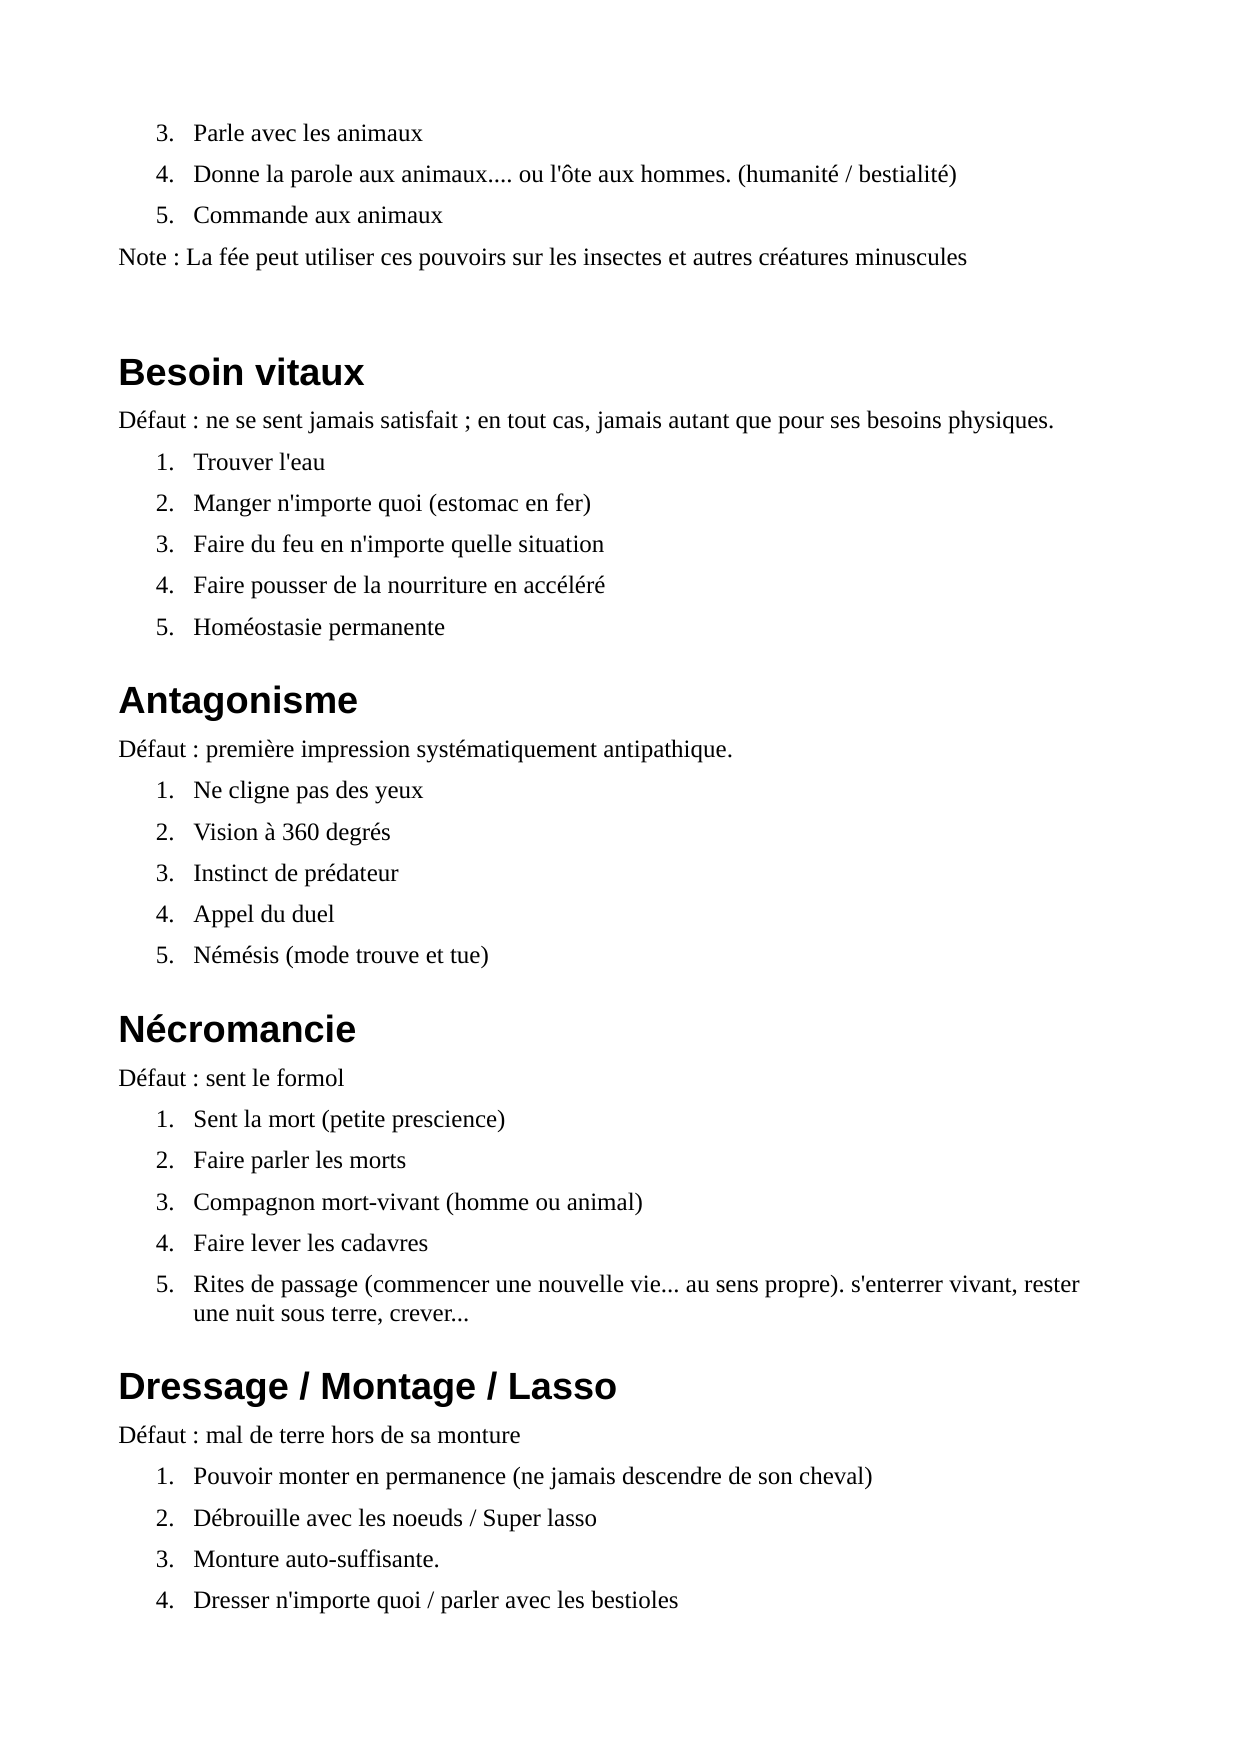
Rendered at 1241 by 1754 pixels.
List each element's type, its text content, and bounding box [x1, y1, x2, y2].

list Ne cligne pas des yeux [156, 775, 1122, 804]
list Homéostasie permanente [156, 612, 1122, 641]
text Défaut : sent le formol [118, 1063, 1122, 1092]
text Défaut : mal de terre hors de sa monture [118, 1420, 1122, 1449]
subtitle Besoin vitaux [118, 349, 1122, 393]
list Némésis (mode trouve et tue) [156, 940, 1122, 969]
list Faire du feu en n'importe quelle situation [156, 529, 1122, 558]
list Manger n'importe quoi (estomac en fer) [156, 488, 1122, 517]
list Instinct de prédateur [156, 858, 1122, 887]
list Sent la mort (petite prescience) [156, 1104, 1122, 1133]
list Monture auto-suffisante. [156, 1544, 1122, 1573]
list Faire lever les cadavres [156, 1228, 1122, 1257]
list Vision à 360 degrés [156, 817, 1122, 845]
list Appel du duel [156, 899, 1122, 928]
list Faire pousser de la nourriture en accéléré [156, 571, 1122, 599]
text Défaut : ne se sent jamais satisfait ; en tout cas, jamais autant que pour ses besoins physiques. [118, 406, 1122, 434]
text Défaut : première impression systématiquement antipathique. [118, 734, 1122, 763]
text Note : La fée peut utiliser ces pouvoirs sur les insectes et autres créatures minuscules [118, 242, 1122, 271]
list Parle avec les animaux [156, 118, 1122, 147]
subtitle Antagonisme [118, 678, 1122, 722]
list Dresser n'importe quoi / parler avec les bestioles [156, 1585, 1122, 1614]
list Compagnon mort-vivant (homme ou animal) [156, 1187, 1122, 1215]
list Faire parler les morts [156, 1145, 1122, 1174]
list Pouvoir monter en permanence (ne jamais descendre de son cheval) [156, 1461, 1122, 1490]
list Donne la parole aux animaux.... ou l'ôte aux hommes. (humanité / bestialité) [156, 159, 1122, 188]
list Commande aux animaux [156, 201, 1122, 229]
list Trouver l'eau [156, 447, 1122, 476]
list Débrouille avec les noeuds / Super lasso [156, 1503, 1122, 1531]
subtitle Nécromancie [118, 1007, 1122, 1050]
subtitle Dressage / Montage / Lasso [118, 1364, 1122, 1408]
list Rites de passage (commencer une nouvelle vie... au sens propre). s'enterrer vivant, rester une nuit sous terre, crever... [156, 1269, 1122, 1327]
